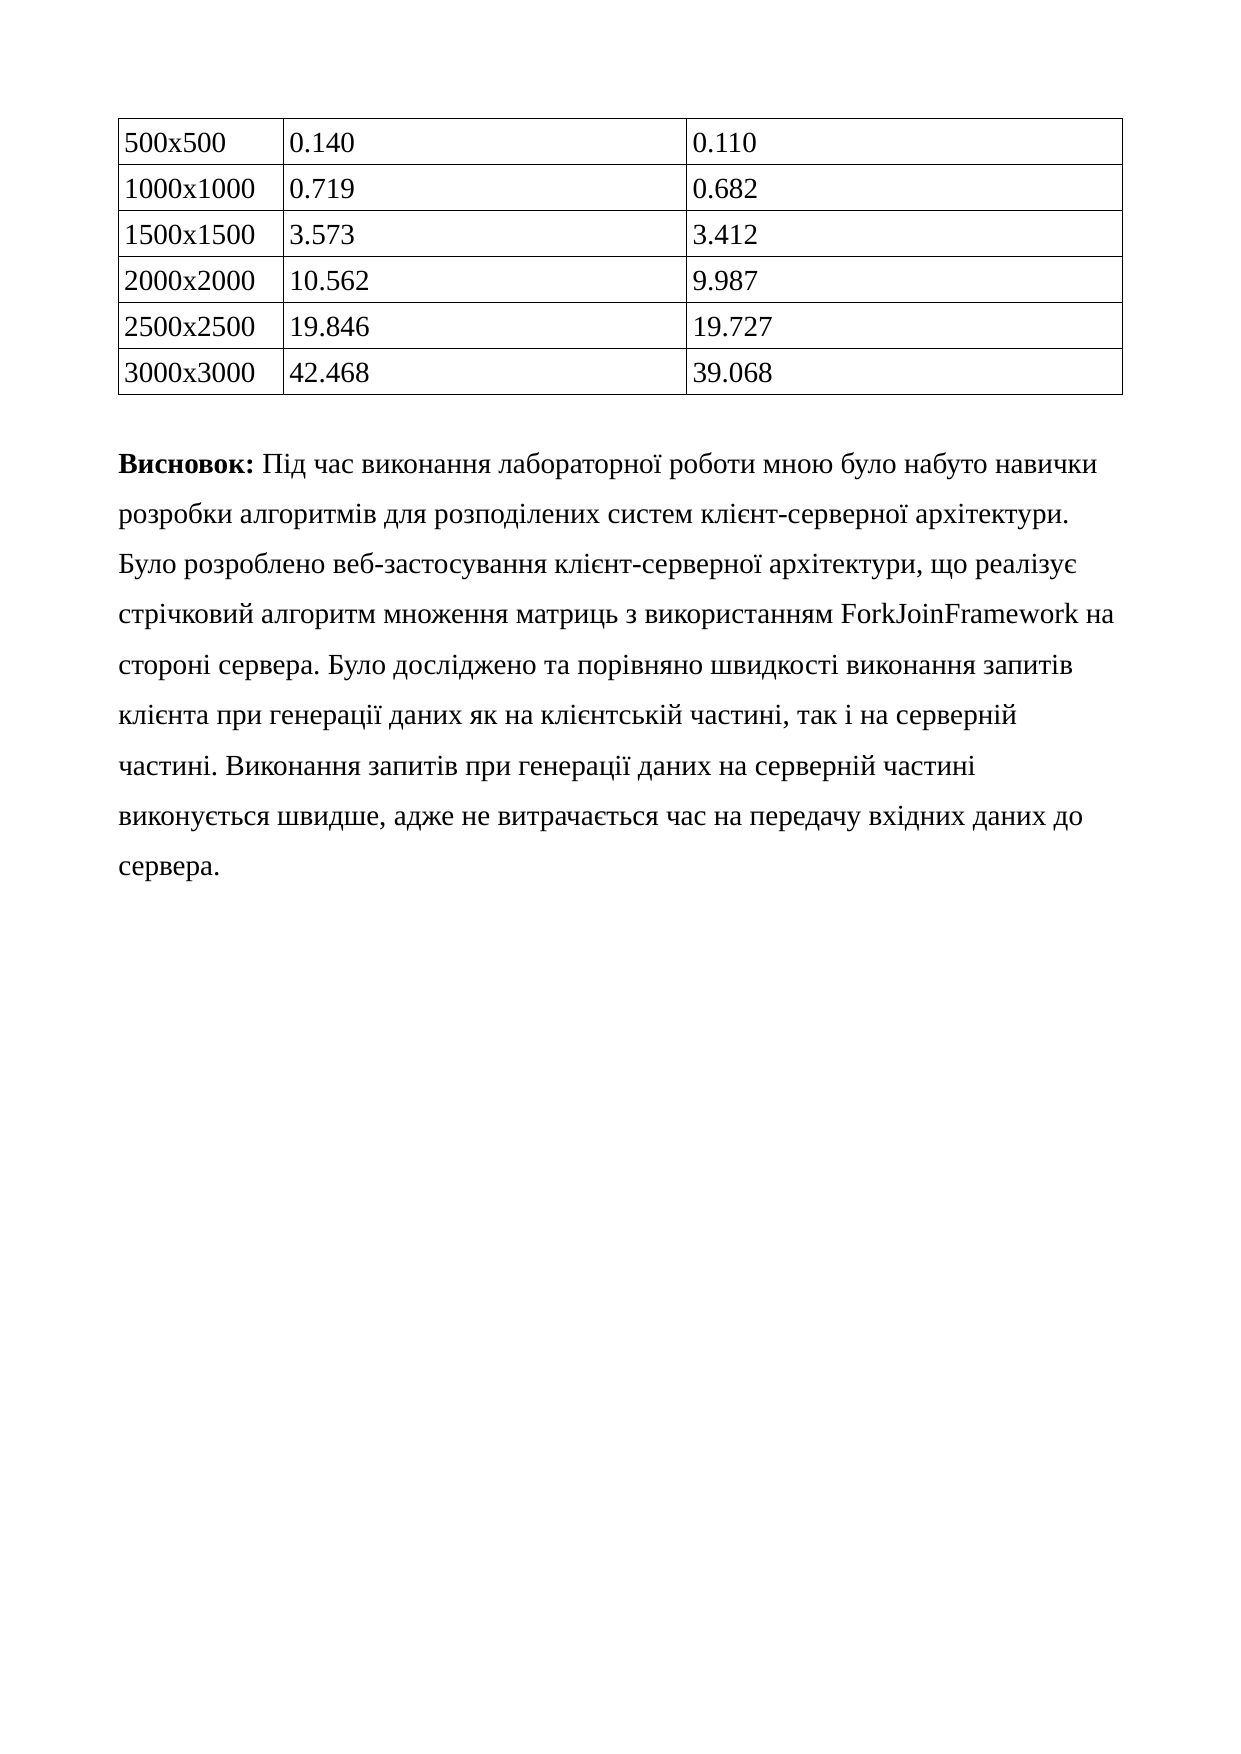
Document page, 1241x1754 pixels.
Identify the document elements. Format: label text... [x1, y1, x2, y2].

table_cell 19.846 [284, 303, 686, 348]
table_cell 0.140 [284, 119, 686, 164]
table_cell 19.727 [687, 303, 1122, 348]
table_cell 9.987 [687, 257, 1122, 302]
table_cell 0.719 [284, 165, 686, 210]
table_cell 39.068 [687, 349, 1122, 394]
table_cell 3000х3000 [119, 349, 283, 394]
table_cell 1500х1500 [119, 211, 283, 256]
table_cell 500х500 [119, 119, 283, 164]
table_cell 3.573 [284, 211, 686, 256]
table_cell 2500х2500 [119, 303, 283, 348]
table_cell 0.110 [687, 119, 1122, 164]
table_cell 42.468 [284, 349, 686, 394]
table_cell 3.412 [687, 211, 1122, 256]
table_cell 0.682 [687, 165, 1122, 210]
table_cell 10.562 [284, 257, 686, 302]
table_cell 2000х2000 [119, 257, 283, 302]
table_cell 1000х1000 [119, 165, 283, 210]
text Висновок: Під час виконання лабораторної роботи мною було набуто навички розробки алгоритмів для розподілених систем клієнт-серверної архітектури. Було розроблено веб-застосування клієнт-серверної архітектури, що реалізує стрічковий алгоритм множення матриць з використанням ForkJoinFramework на стороні сервера. Було досліджено та порівняно швидкості виконання запитів клієнта при генерації даних як на клієнтській частині, так і на серверній частині. Виконання запитів при генерації даних на серверній частині виконується швидше, адже не витрачається час на передачу вхідних даних до сервера. [118, 446, 1122, 882]
